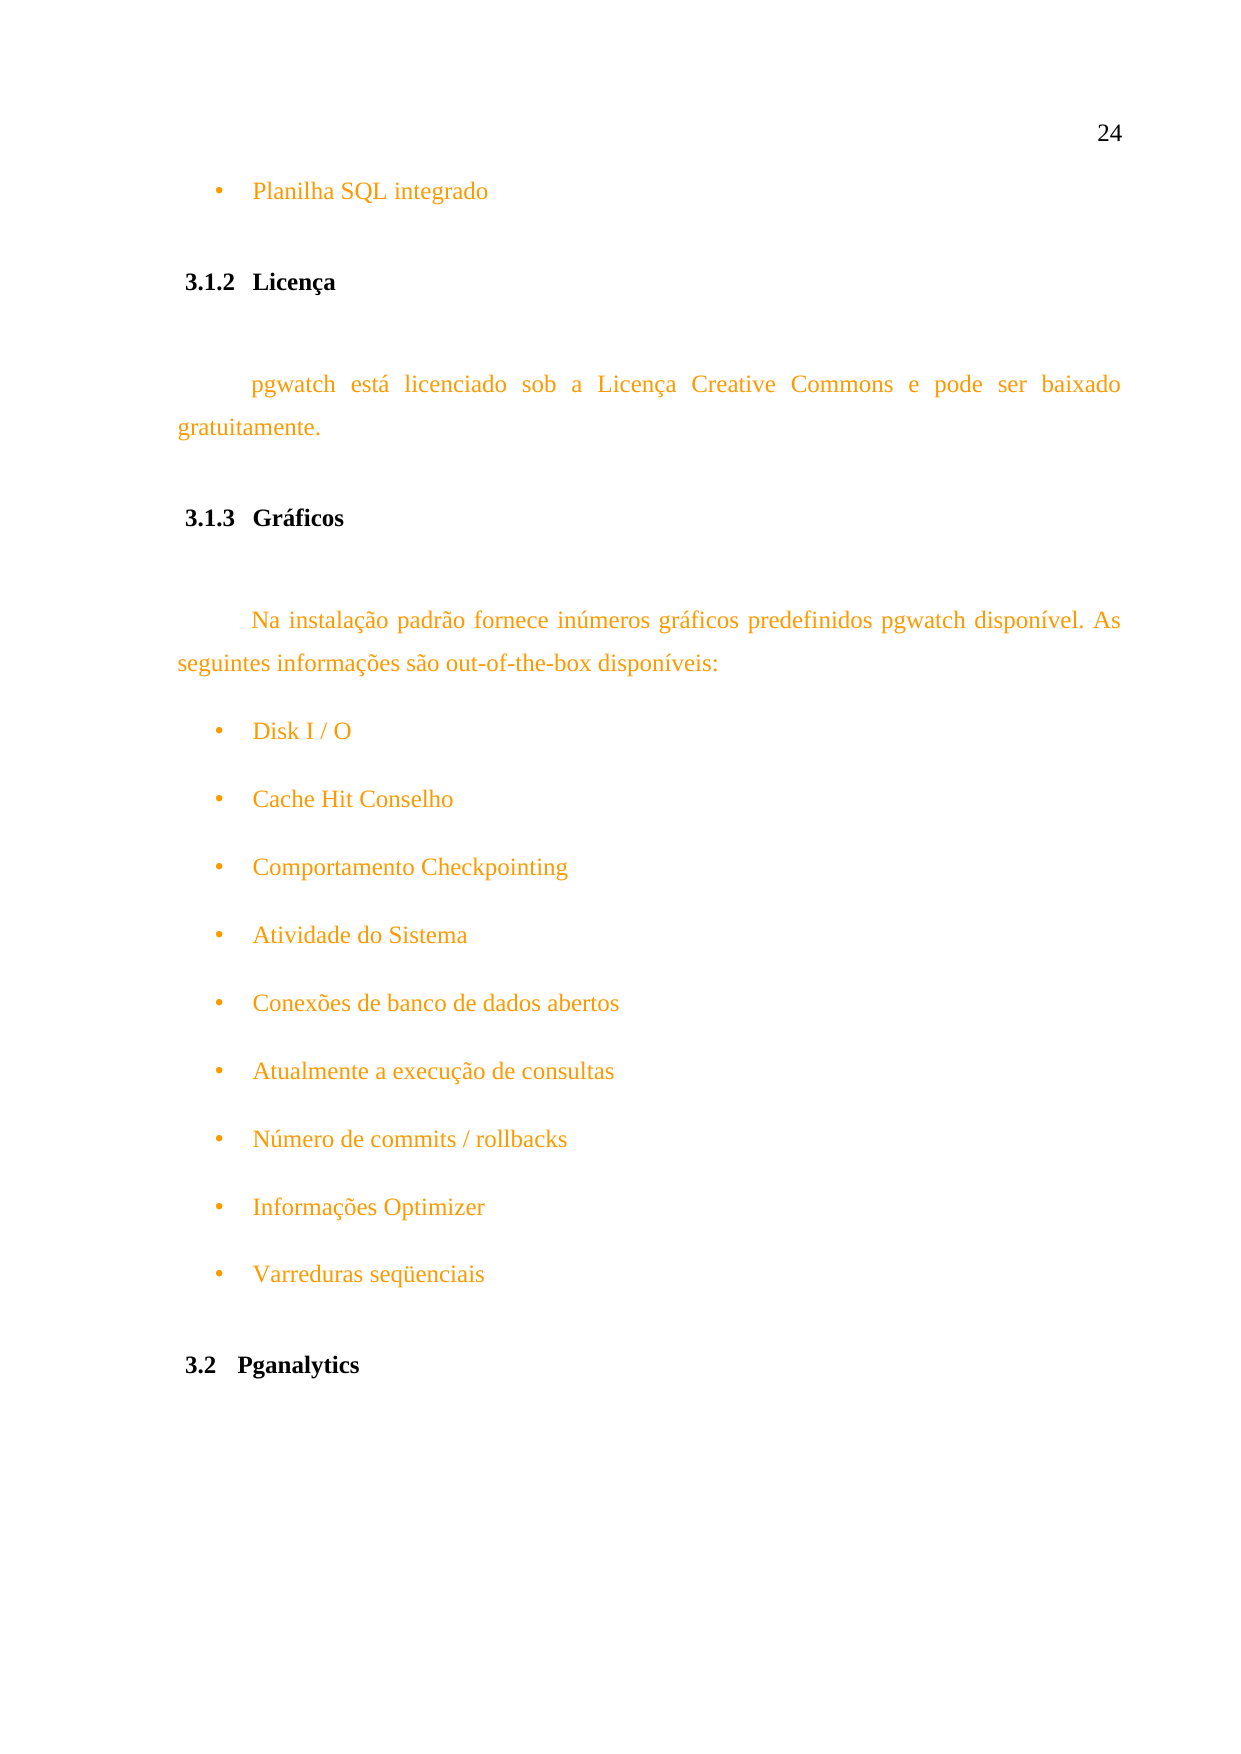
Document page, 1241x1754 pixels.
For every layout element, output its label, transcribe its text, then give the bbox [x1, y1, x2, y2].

list Planilha SQL integrado [215, 176, 1122, 205]
list Pganalytics [185, 1351, 1122, 1379]
list Atualmente a execução de consultas [215, 1056, 1122, 1084]
text pgwatch está licenciado sob a Licença Creative Commons e pode ser baixado gratuitamente. [177, 369, 1122, 441]
list Gráficos [185, 503, 1122, 532]
list Atividade do Sistema [215, 920, 1122, 949]
list Disk I / O [215, 716, 1122, 745]
list Cache Hit Conselho [215, 784, 1122, 813]
list Conexões de banco de dados abertos [215, 988, 1122, 1017]
list Número de commits / rollbacks [215, 1124, 1122, 1152]
list Licença [185, 267, 1122, 296]
list Comportamento Checkpointing [215, 852, 1122, 881]
list Varreduras seqüenciais [215, 1259, 1122, 1288]
list Informações Optimizer [215, 1192, 1122, 1220]
text Na instalação padrão fornece inúmeros gráficos predefinidos pgwatch disponível. As seguintes informações são out-of-the-box disponíveis: [177, 605, 1122, 677]
